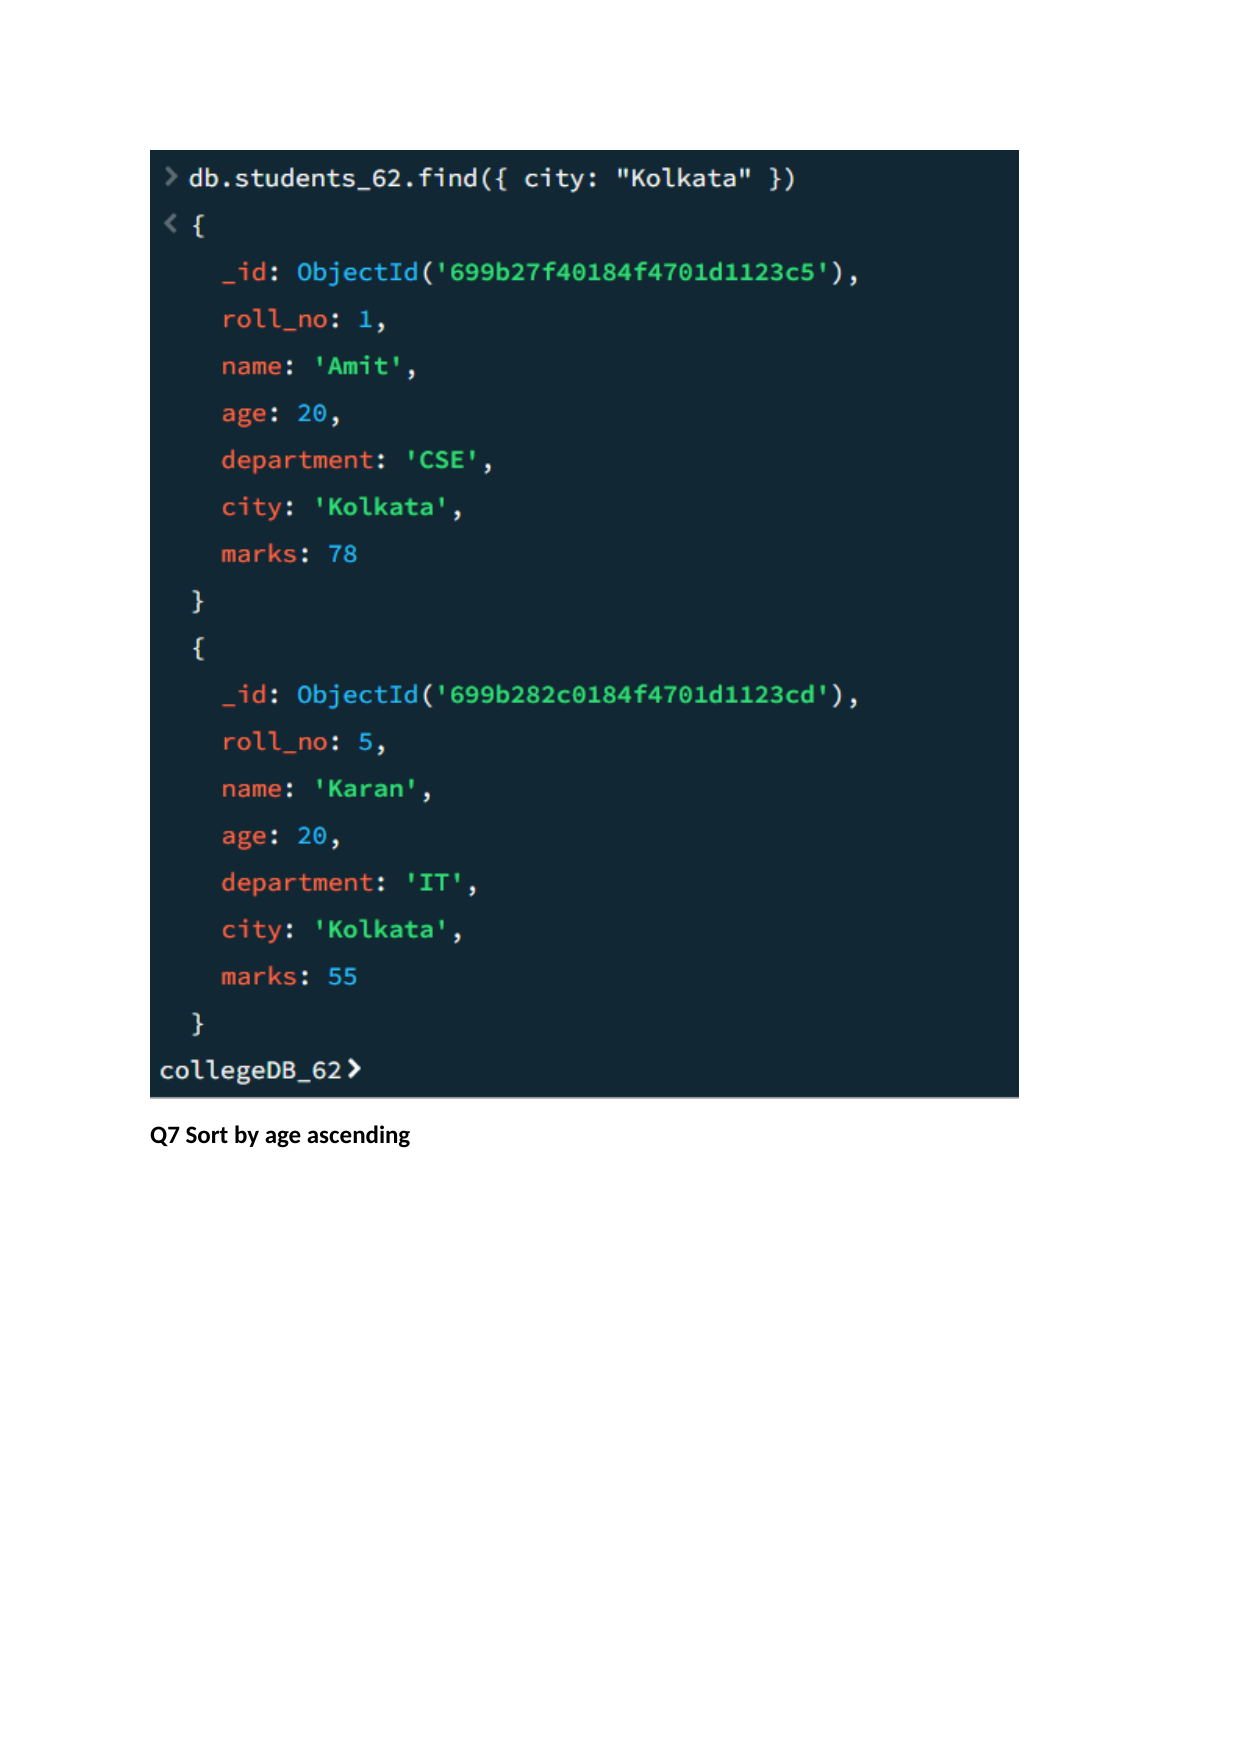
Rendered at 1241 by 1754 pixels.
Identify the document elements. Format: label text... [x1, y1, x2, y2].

text Q7 Sort by age ascending [150, 1120, 1090, 1150]
